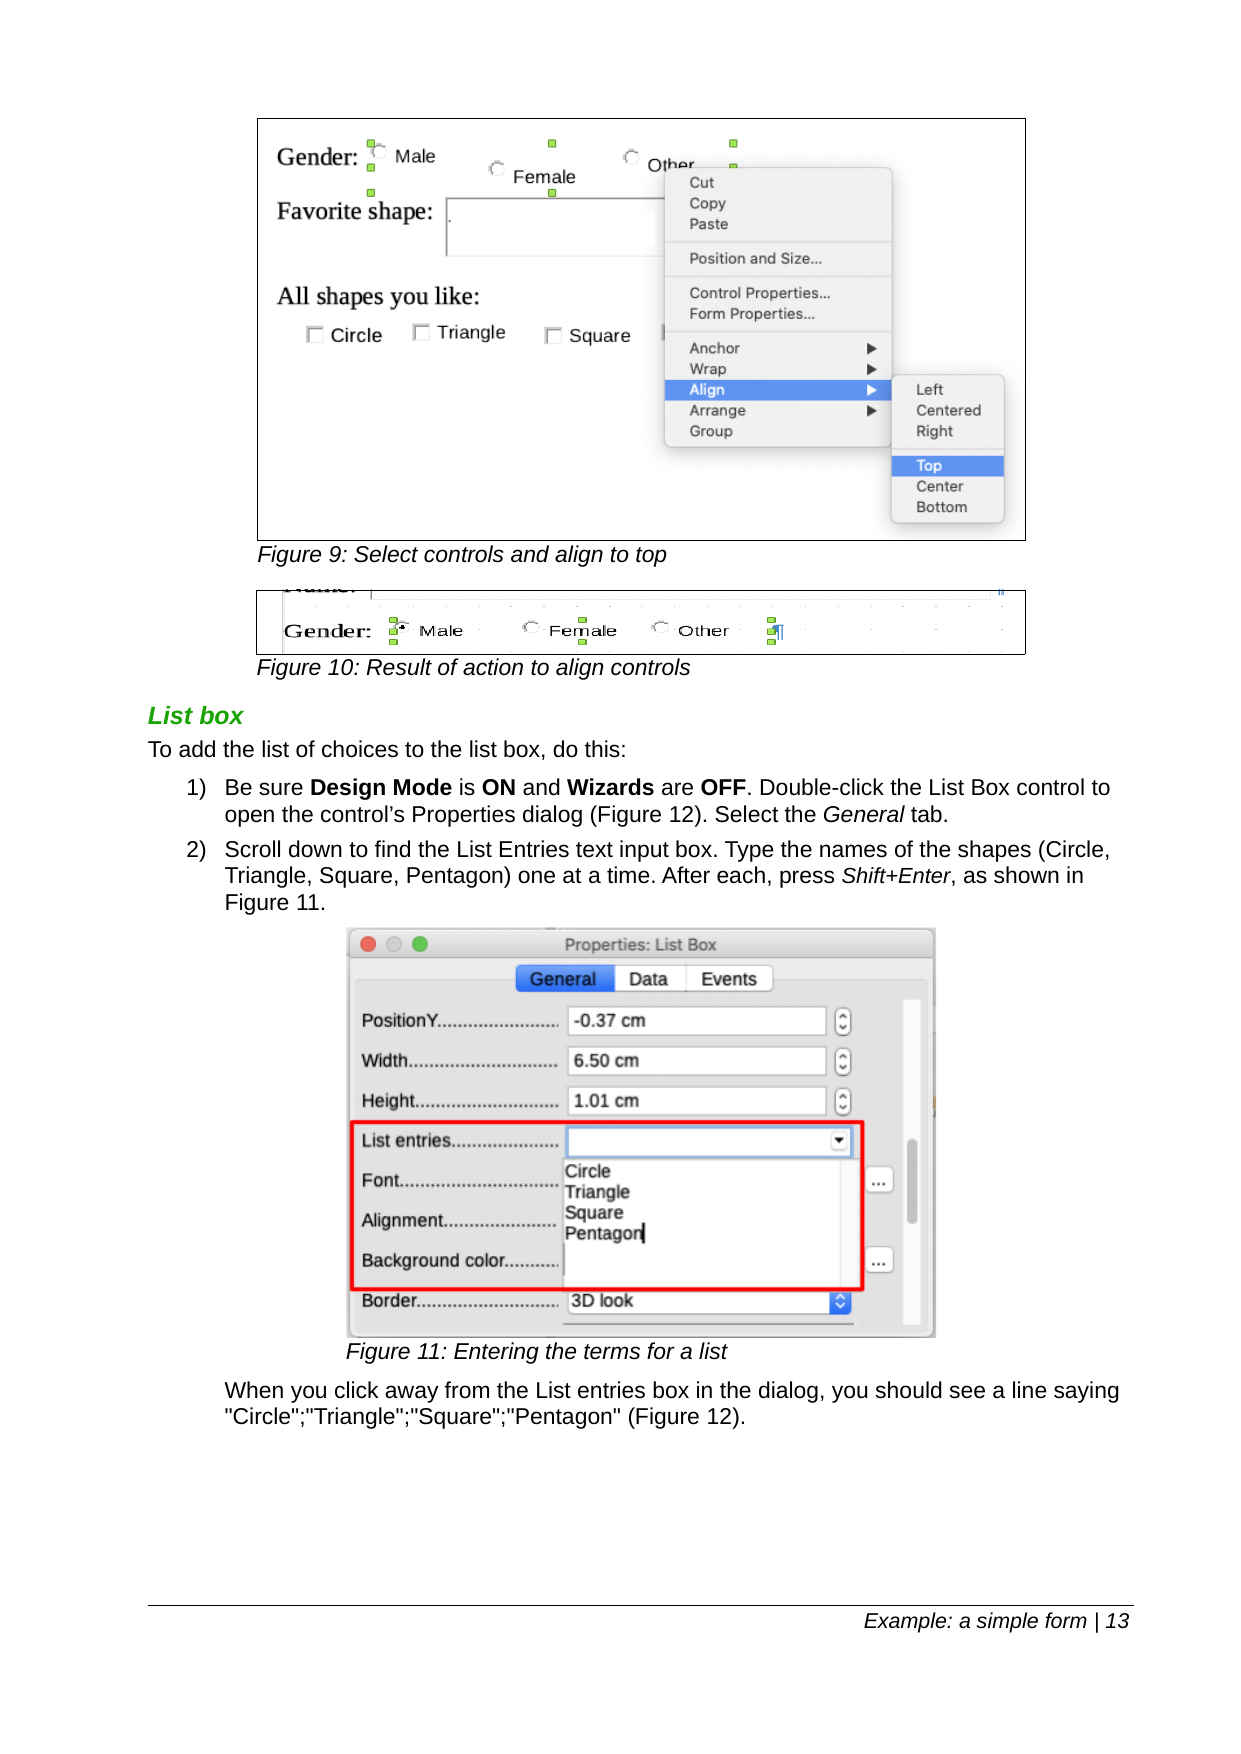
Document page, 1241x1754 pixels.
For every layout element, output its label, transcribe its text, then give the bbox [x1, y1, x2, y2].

picture [257, 591, 1025, 654]
text Figure 9: Select controls and align to top [257, 541, 1025, 567]
list When you click away from the List entries box in the dialog, you should see a line saying "Circle";"Triangle";"Square";"Pentagon" (Figure 12). [207, 1377, 1134, 1429]
list To add the list of choices to the list box, do this: [148, 736, 1134, 762]
picture [258, 119, 1025, 540]
list Be sure Design Mode is ON and Wizards are OFF. Double-click the List Box control to open the control’s Properties dialog (Figure 12). Select the General tab. [207, 774, 1134, 827]
text Figure 10: Result of action to align controls [256, 655, 1025, 680]
subtitle List box [148, 701, 1134, 729]
text Figure 11: Entering the terms for a list [346, 1338, 936, 1364]
picture [345, 927, 937, 1338]
list Scroll down to find the List Entries text input box. Type the names of the shapes (Circle, Triangle, Square, Pentagon) one at a time. After each, press Shift+Enter, as shown in Figure 11. [207, 836, 1134, 915]
